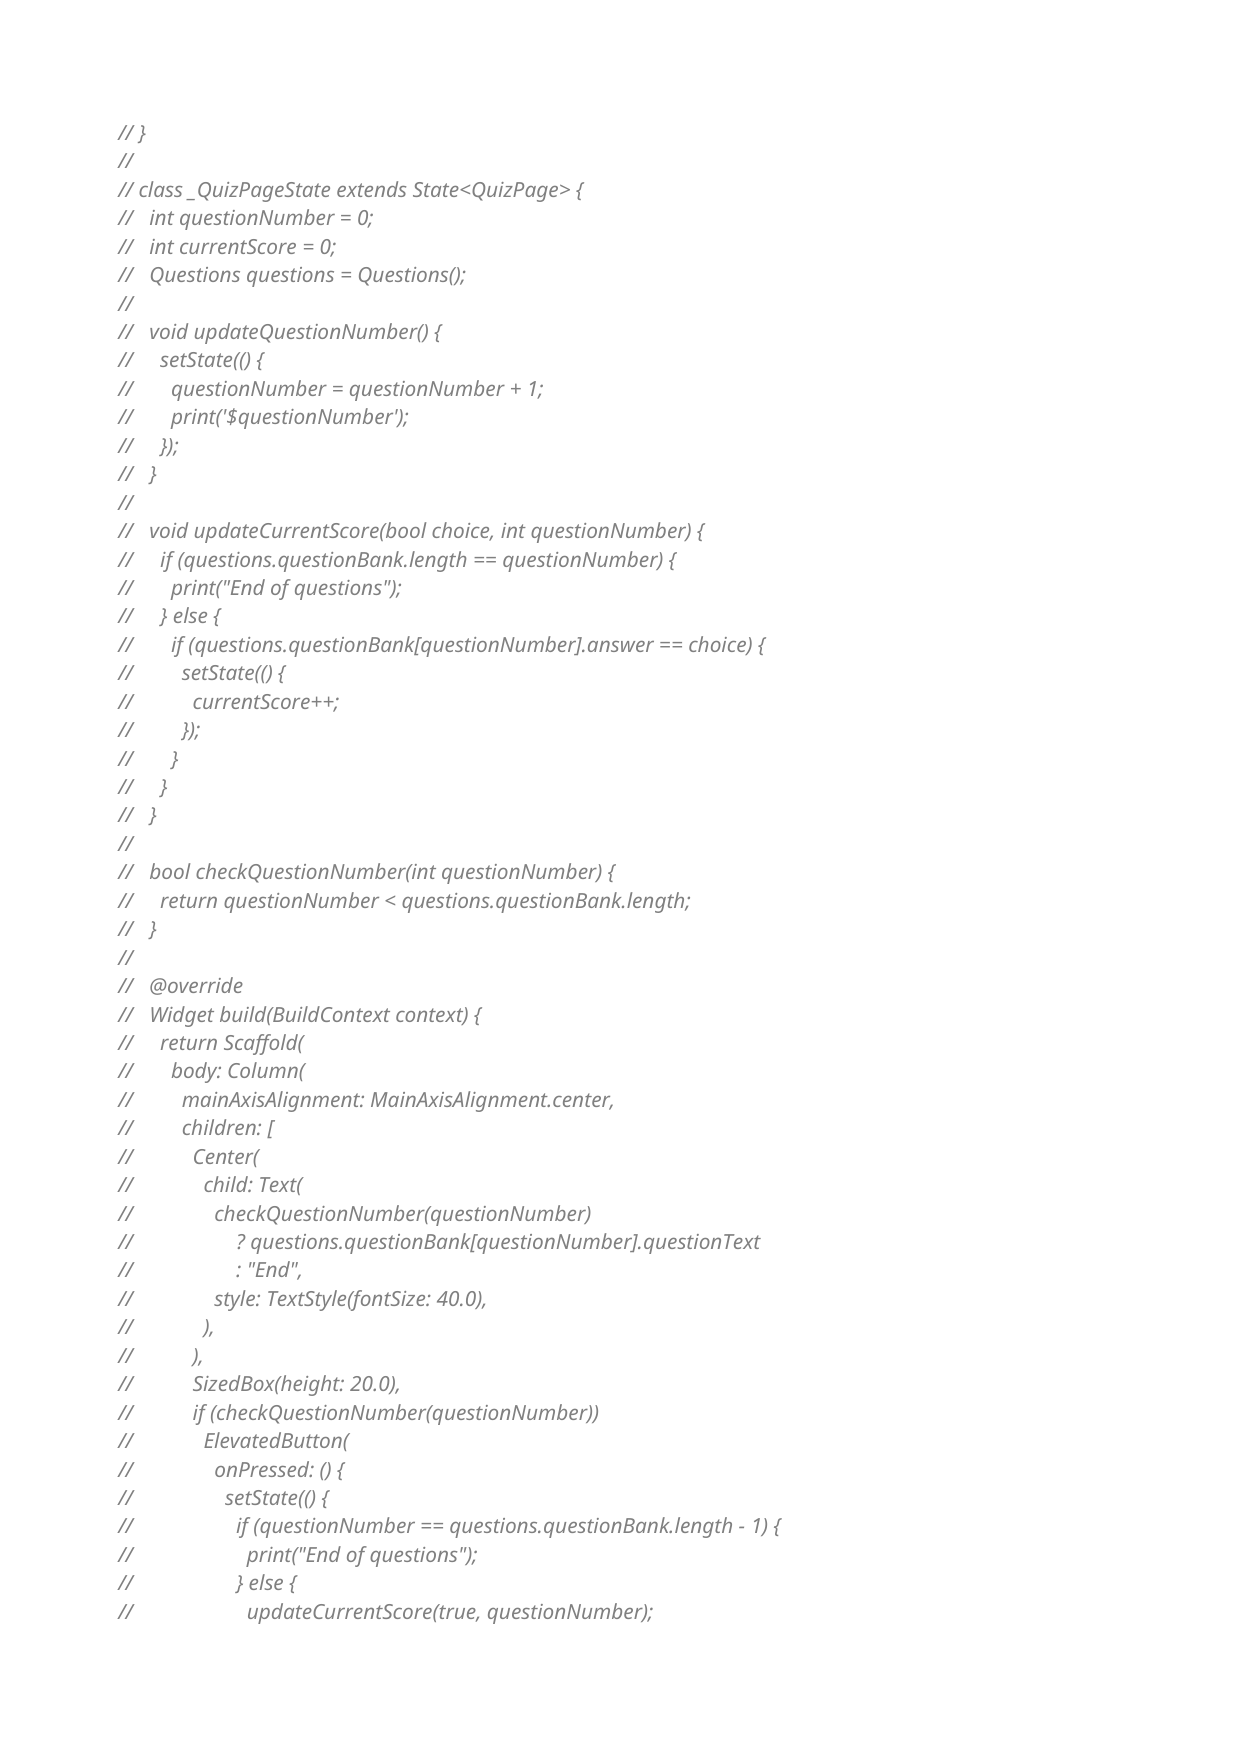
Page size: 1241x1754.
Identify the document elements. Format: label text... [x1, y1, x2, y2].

text // } // // class _QuizPageState extends State<QuizPage> { // int questionNumber = 0; // int currentScore = 0; // Questions questions = Questions(); // // void updateQuestionNumber() { // setState(() { // questionNumber = questionNumber + 1; // print('$questionNumber'); // }); // } // // void updateCurrentScore(bool choice, int questionNumber) { // if (questions.questionBank.length == questionNumber) { // print("End of questions"); // } else { // if (questions.questionBank[questionNumber].answer == choice) { // setState(() { // currentScore++; // }); // } // } // } // // bool checkQuestionNumber(int questionNumber) { // return questionNumber < questions.questionBank.length; // } // // @override // Widget build(BuildContext context) { // return Scaffold( // body: Column( // mainAxisAlignment: MainAxisAlignment.center, // children: [ // Center( // child: Text( // checkQuestionNumber(questionNumber) // ? questions.questionBank[questionNumber].questionText // : "End", // style: TextStyle(fontSize: 40.0), // ), // ), // SizedBox(height: 20.0), // if (checkQuestionNumber(questionNumber)) // ElevatedButton( // onPressed: () { // setState(() { // if (questionNumber == questions.questionBank.length - 1) { // print("End of questions"); // } else { // updateCurrentScore(true, questionNumber); [118, 118, 1122, 1625]
